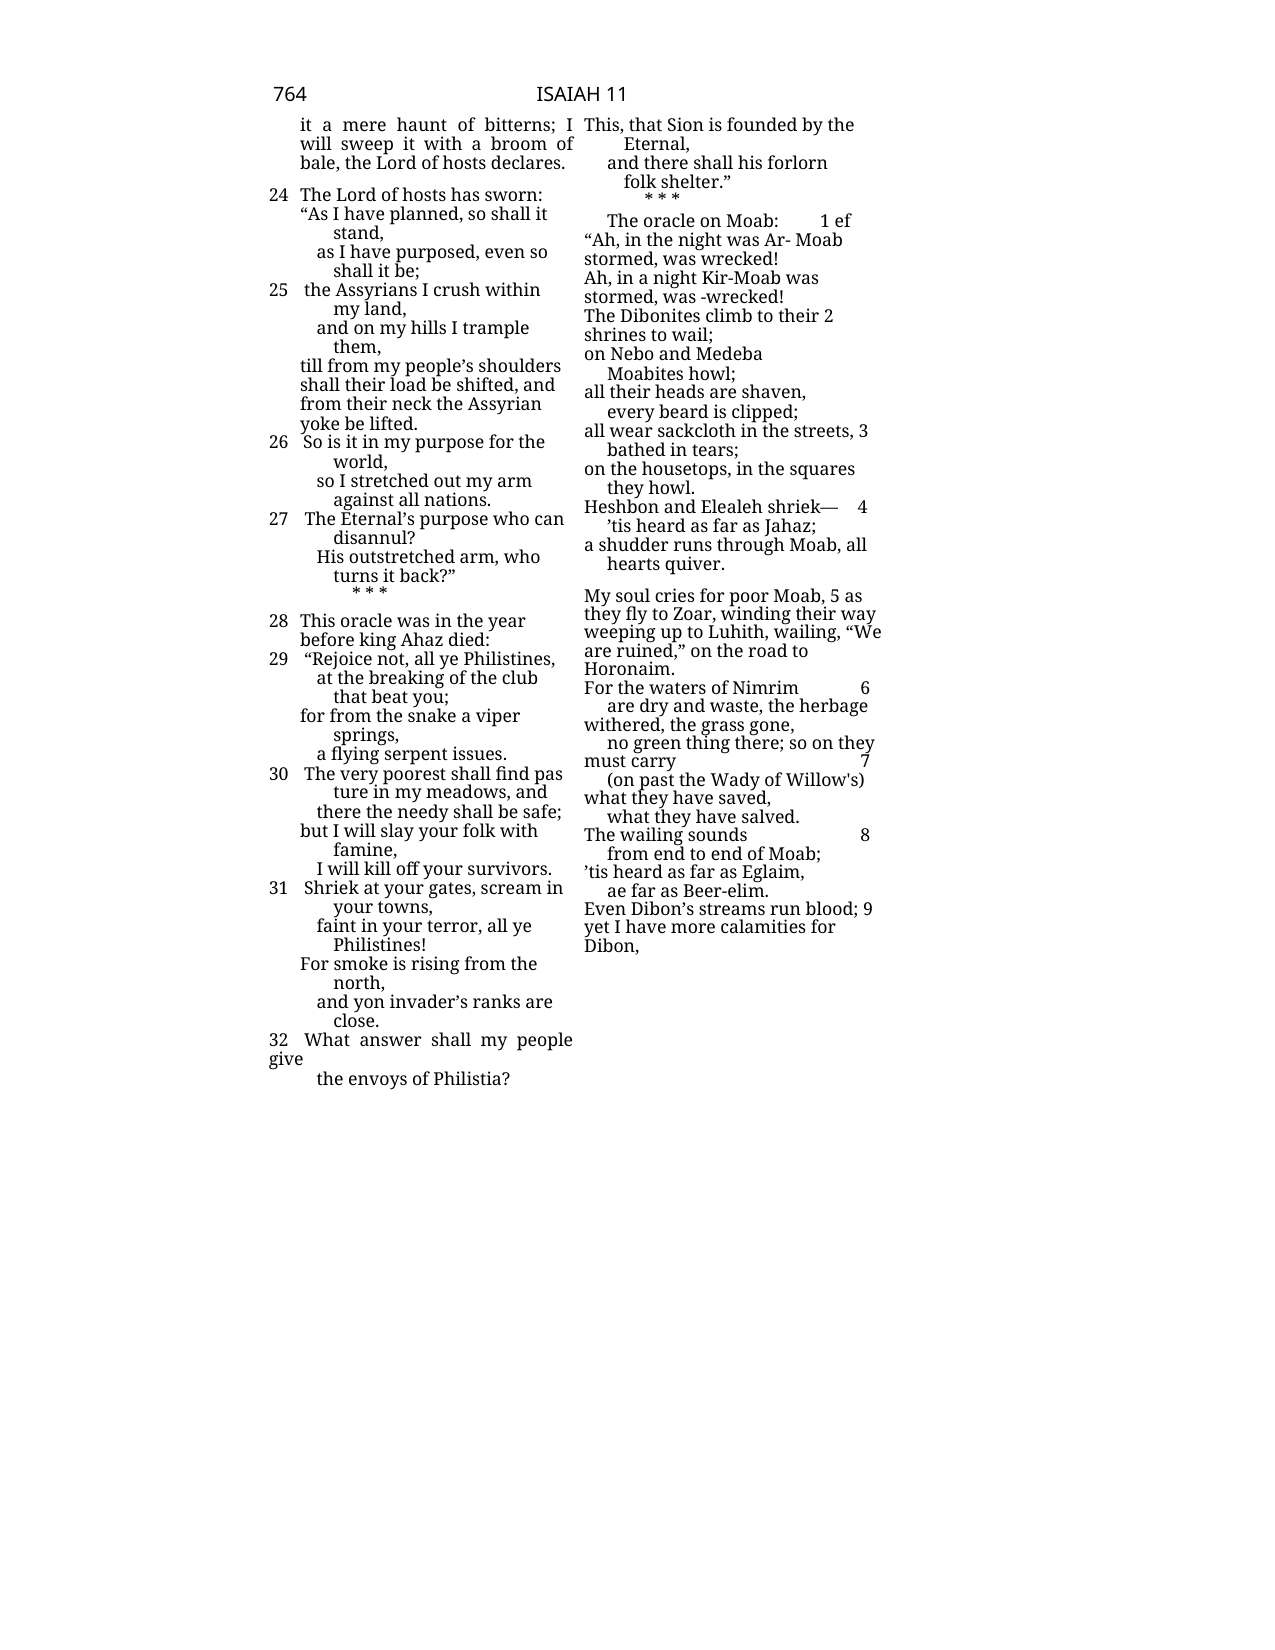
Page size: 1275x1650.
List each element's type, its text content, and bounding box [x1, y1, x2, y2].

list the Assyrians I crush within [268, 281, 573, 300]
text disannul? [316, 529, 573, 548]
text (on past the Wady of Wil­low's) [607, 772, 889, 790]
text till from my people’s shoulders shall their load be shifted, and from their neck the As­syrian yoke be lifted. [300, 357, 573, 434]
text stand, [316, 224, 573, 243]
text “Ah, in the night was Ar- Moab stormed, was wrecked! [584, 231, 889, 269]
text a shudder runs through Moab, all hearts quiver. [584, 536, 889, 574]
text world, [316, 453, 573, 472]
text my land, [316, 300, 573, 319]
text it a mere haunt of bitterns; I will sweep it with a broom of bale, the Lord of hosts declares. [300, 116, 573, 173]
list The very poorest shall find pas­ [268, 765, 573, 784]
text For smoke is rising from the north, [300, 955, 573, 993]
text all their heads are shaven, every beard is clipped; [584, 384, 818, 422]
text and there shall his forlorn [607, 154, 889, 173]
text and yon invader’s ranks are close. [316, 993, 573, 1032]
text as I have purposed, even so shall it be; [316, 243, 573, 281]
list The Eternal’s purpose who can [268, 510, 573, 529]
text My soul cries for poor Moab, 5 as they fly to Zoar, winding their way weeping up to Luhith, wailing, “We are ruined,” on the road to Horonaim. [584, 587, 889, 679]
text His outstretched arm, who [316, 548, 573, 567]
text your towns, [316, 898, 573, 917]
text all wear sackcloth in the streets, 3 bathed in tears; [584, 422, 889, 460]
text Ah, in a night Kir-Moab was stormed, was -wrecked! [584, 269, 889, 307]
text on Nebo and Medeba Moabites howl; [584, 346, 818, 384]
text This, that Sion is founded by the Eternal, [584, 116, 889, 154]
text and on my hills I trample them, [316, 319, 573, 357]
text For the waters of Nimrim 6 [584, 679, 889, 698]
text faint in your terror, all ye Philistines! [316, 917, 573, 955]
list So is it in my purpose for the [268, 434, 573, 453]
text ’tis heard as far as Jahaz; [607, 517, 889, 536]
text for from the snake a viper springs, [300, 707, 573, 746]
text The oracle on Moab: 1 ef [607, 212, 889, 231]
text no green thing there; so on they must carry 7 [584, 735, 889, 772]
text folk shelter.” [623, 173, 889, 192]
text are dry and waste, the herbage withered, the grass gone, [584, 698, 889, 735]
text * * * [644, 192, 889, 210]
text Heshbon and Elealeh shriek— 4 [584, 498, 889, 517]
text ture in my meadows, and there the needy shall be safe; [316, 784, 573, 822]
text but I will slay your folk with famine, [300, 822, 573, 860]
text at the breaking of the club that beat you; [316, 669, 573, 707]
text from end to end of Moab; [607, 845, 889, 864]
text turns it back?” [316, 567, 573, 586]
text Even Dibon’s streams run blood; 9 yet I have more calamities for Dibon, [584, 901, 889, 956]
text ’tis heard as far as Eglaim, ae far as Beer-elim. [584, 864, 818, 901]
text * * * [352, 586, 573, 604]
text I will kill off your survivors. [316, 860, 573, 879]
list What answer shall my people give [268, 1032, 573, 1070]
list This oracle was in the year before king Ahaz died: [268, 612, 573, 650]
text a flying serpent issues. [316, 746, 573, 765]
text so I stretched out my arm against all nations. [316, 472, 573, 510]
list The Lord of hosts has sworn: “As I have planned, so shall it [268, 186, 573, 224]
text The wailing sounds 8 [584, 827, 889, 845]
text the envoys of Philistia? [316, 1070, 573, 1089]
text what they have saved, what they have salved. [584, 790, 801, 827]
text on the housetops, in the squares they howl. [584, 460, 889, 498]
list “Rejoice not, all ye Philistines, [268, 650, 573, 669]
text The Dibonites climb to their 2 shrines to wail; [584, 307, 889, 346]
list Shriek at your gates, scream in [268, 879, 573, 898]
